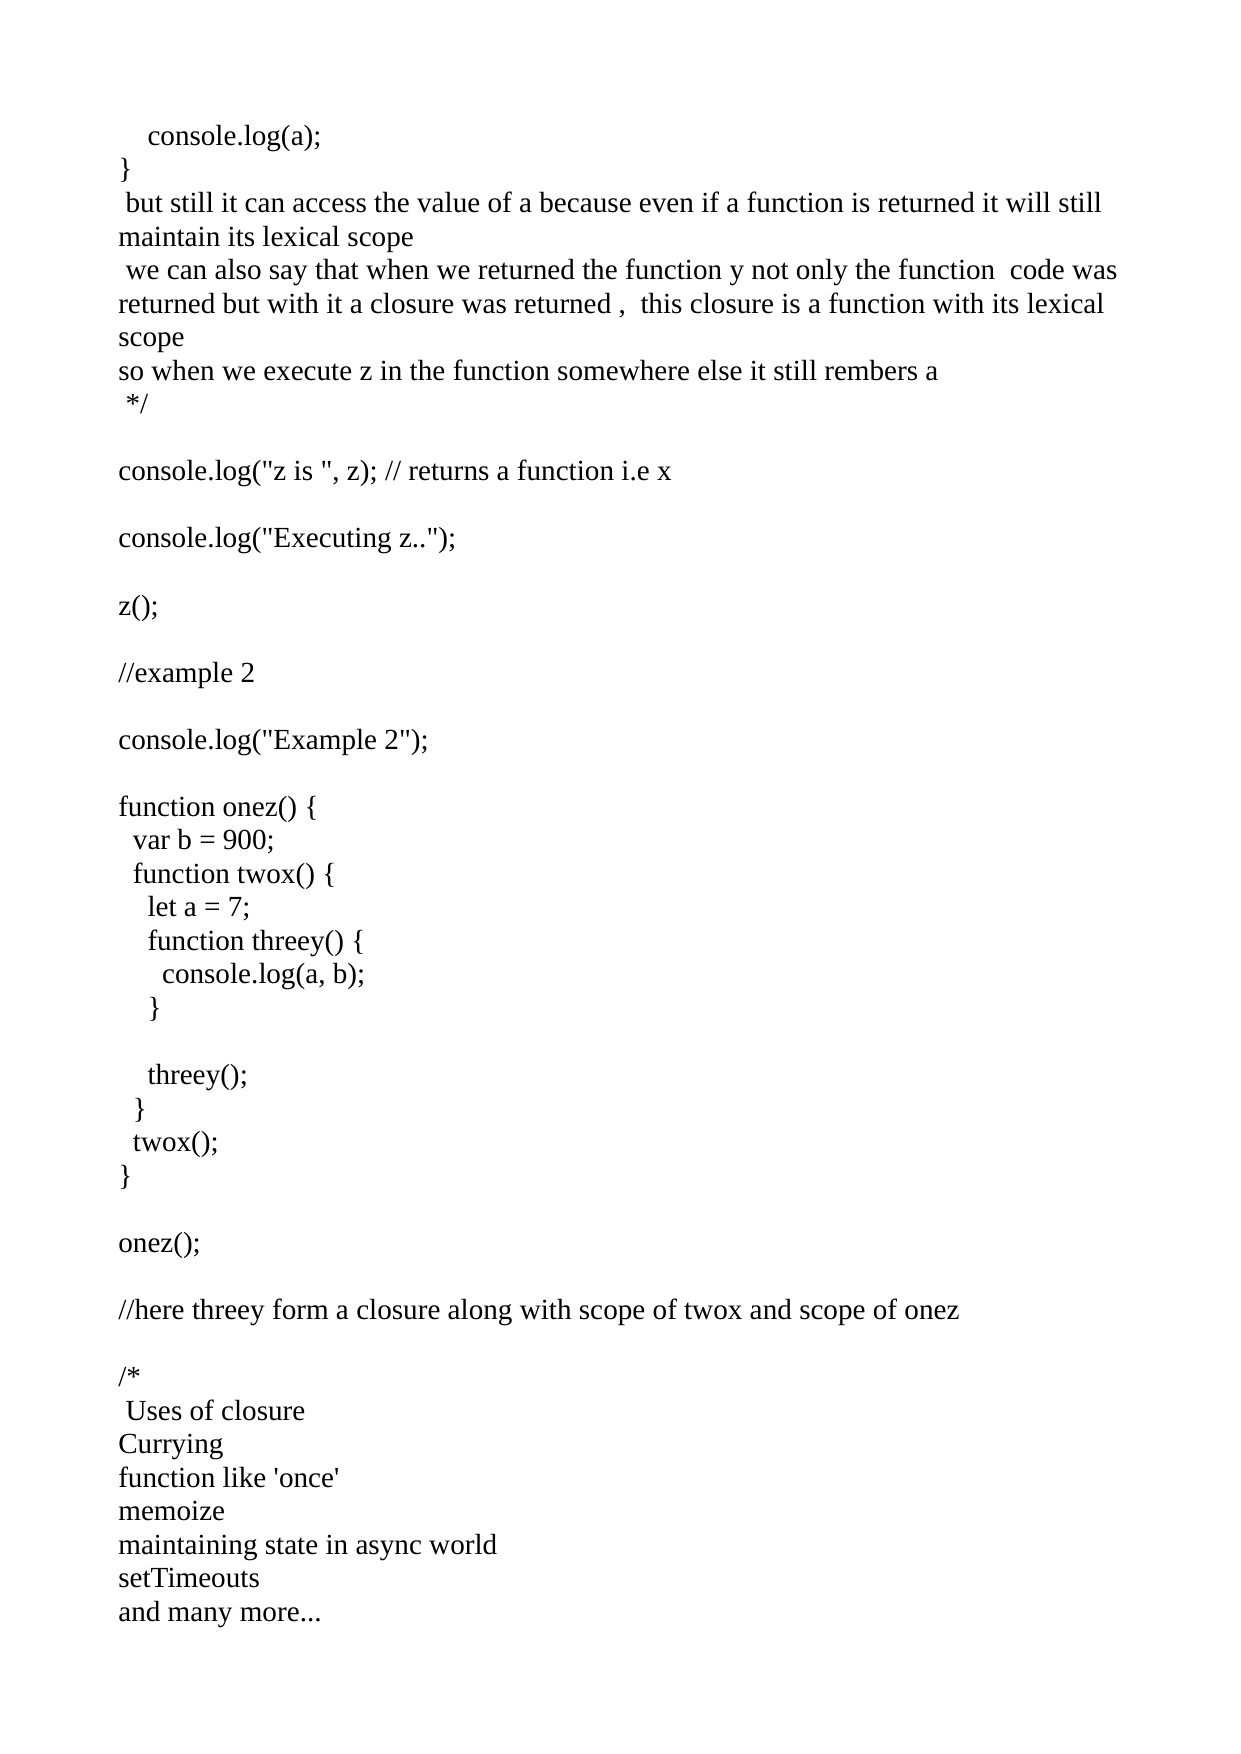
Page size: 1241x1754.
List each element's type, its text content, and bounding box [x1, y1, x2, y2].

text } [118, 152, 1122, 185]
text maintaining state in async world [118, 1527, 1122, 1560]
text function twox() { [118, 856, 1122, 889]
text onez(); [118, 1225, 1122, 1258]
text memoize [118, 1493, 1122, 1527]
text Currying [118, 1426, 1122, 1460]
text let a = 7; [118, 889, 1122, 923]
text } [118, 1091, 1122, 1124]
text z(); [118, 588, 1122, 621]
text */ [118, 386, 1122, 420]
text we can also say that when we returned the function y not only the function code was returned but with it a closure was returned , this closure is a function with its lexical scope [118, 252, 1122, 353]
text //example 2 [118, 655, 1122, 688]
text /* [118, 1359, 1122, 1393]
text var b = 900; [118, 822, 1122, 856]
text } [118, 1158, 1122, 1191]
text } [118, 990, 1122, 1024]
text console.log("z is ", z); // returns a function i.e x [118, 453, 1122, 487]
text console.log("Example 2"); [118, 722, 1122, 755]
text function onez() { [118, 789, 1122, 822]
text console.log(a); [118, 118, 1122, 152]
text setTimeouts [118, 1560, 1122, 1594]
text Uses of closure [118, 1393, 1122, 1426]
text but still it can access the value of a because even if a function is returned it will still maintain its lexical scope [118, 185, 1122, 252]
text so when we execute z in the function somewhere else it still rembers a [118, 353, 1122, 386]
text console.log(a, b); [118, 957, 1122, 990]
text //here threey form a closure along with scope of twox and scope of onez [118, 1292, 1122, 1326]
text threey(); [118, 1057, 1122, 1091]
text function like 'once' [118, 1460, 1122, 1493]
text function threey() { [118, 923, 1122, 957]
text twox(); [118, 1124, 1122, 1158]
text and many more... [118, 1594, 1122, 1627]
text console.log("Executing z.."); [118, 521, 1122, 554]
